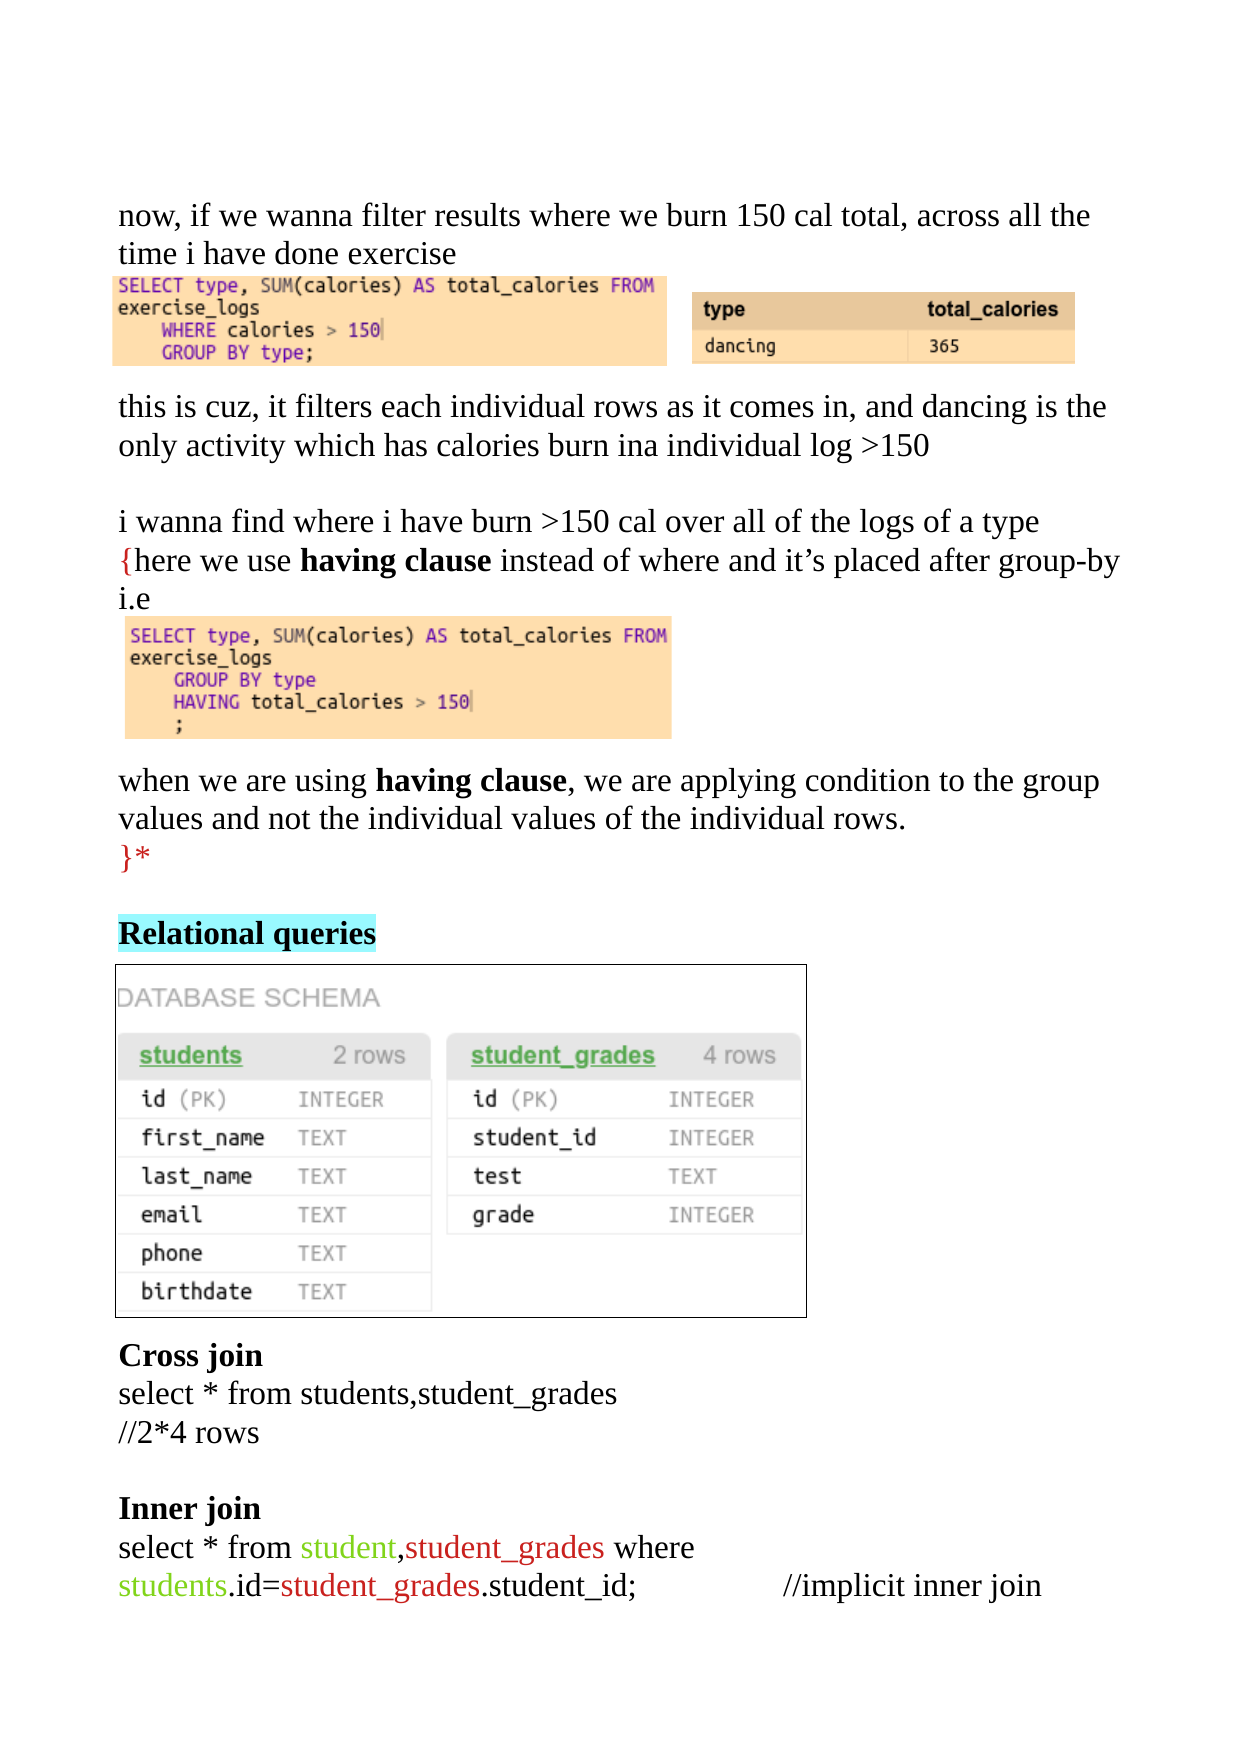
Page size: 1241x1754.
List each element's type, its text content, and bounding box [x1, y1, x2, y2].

picture [124, 616, 672, 739]
picture [118, 967, 803, 1315]
text }* [118, 837, 1122, 875]
picture [112, 276, 667, 366]
text Cross join [118, 1335, 1122, 1373]
text now, if we wanna filter results where we burn 150 cal total, across all the time i have done exercise [118, 195, 1122, 271]
text select * from student,student_grades where students.id=student_grades.student_id; //implicit inner join [118, 1527, 1122, 1603]
text select * from students,student_grades [118, 1373, 1122, 1412]
text Inner join [118, 1488, 1122, 1527]
text Relational queries [118, 913, 1122, 952]
text this is cuz, it filters each individual rows as it comes in, and dancing is the only activity which has calories burn ina individual log >150 [118, 386, 1122, 463]
text when we are using having clause, we are applying condition to the group values and not the individual values of the individual rows. [118, 760, 1122, 837]
text {here we use having clause instead of where and it’s placed after group-by [118, 540, 1122, 578]
text //2*4 rows [118, 1412, 1122, 1450]
text i wanna find where i have burn >150 cal over all of the logs of a type [118, 501, 1122, 540]
text i.e [118, 578, 1122, 616]
picture [692, 292, 1075, 364]
